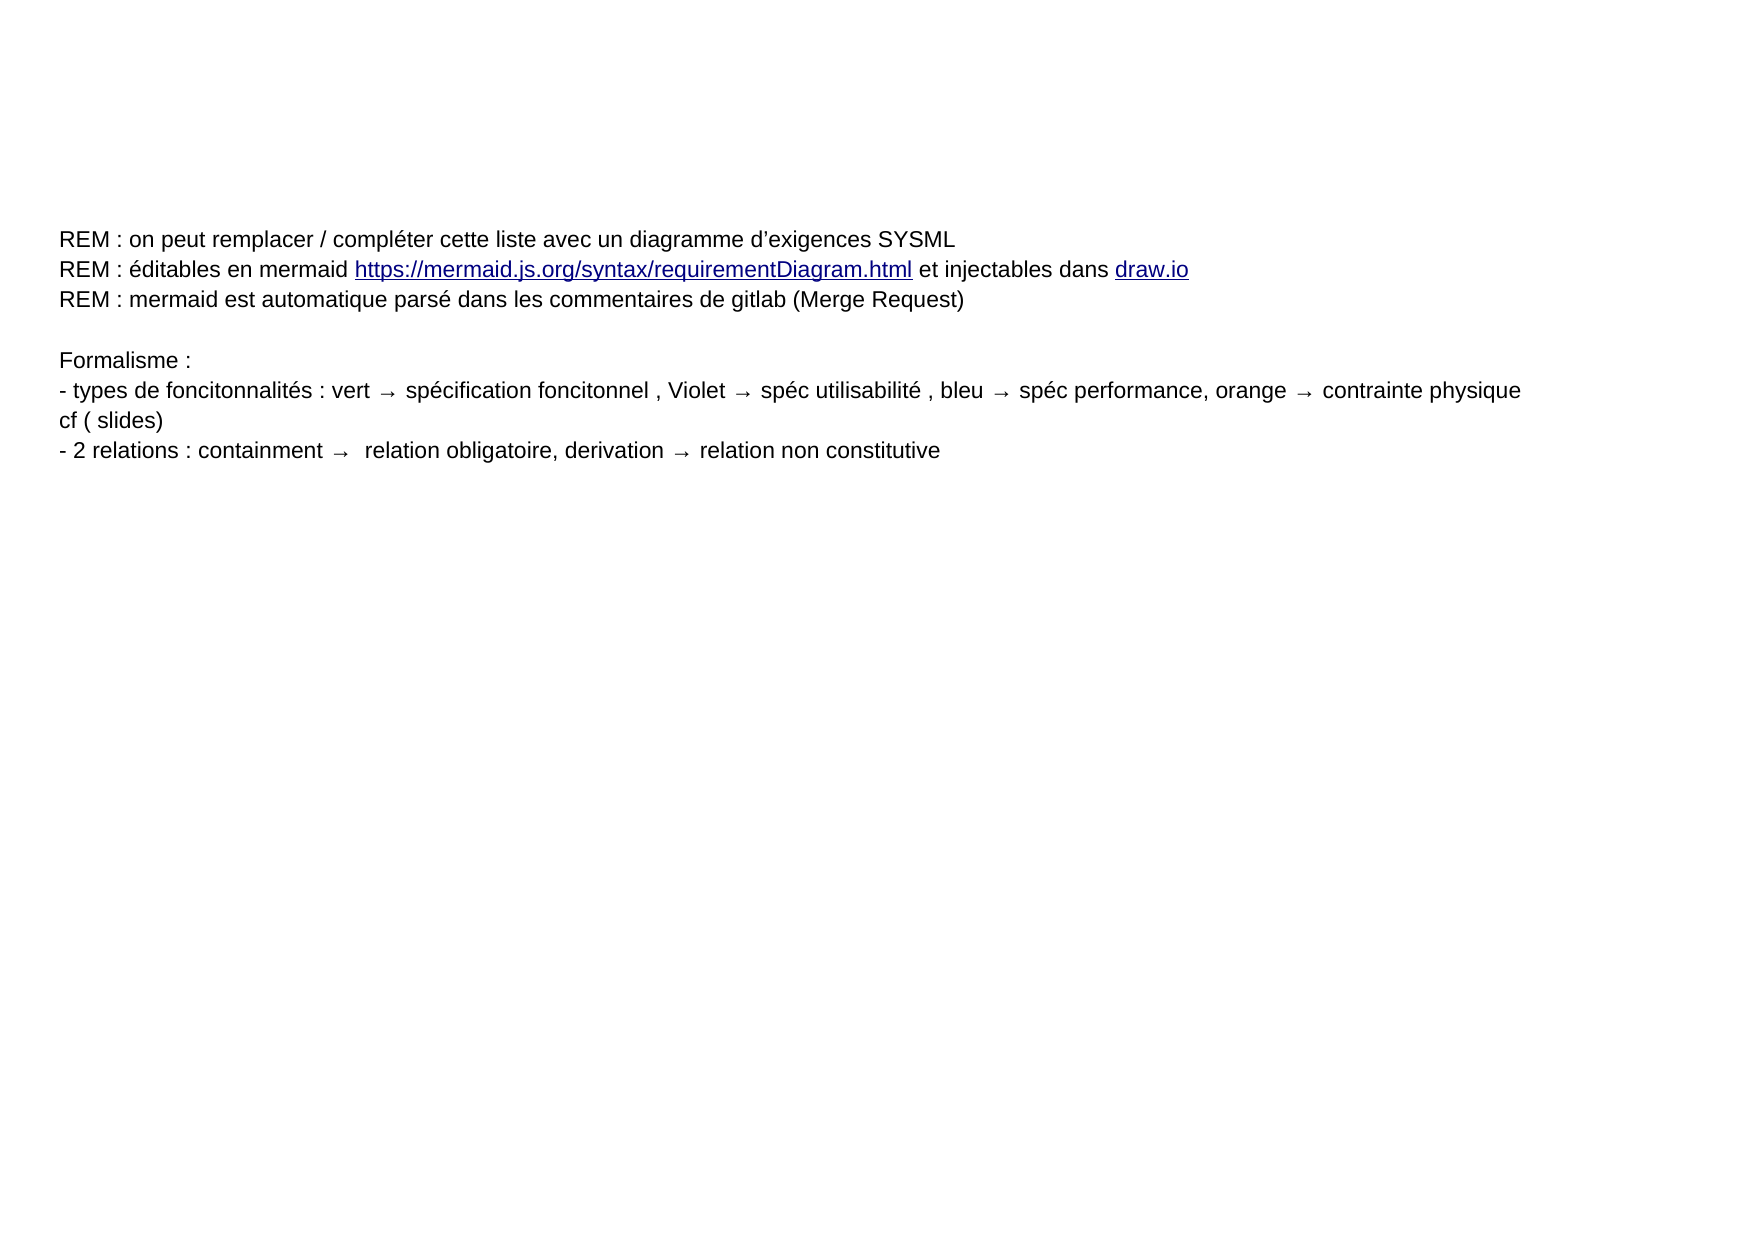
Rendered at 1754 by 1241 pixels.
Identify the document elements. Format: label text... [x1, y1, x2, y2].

text REM : on peut remplacer / compléter cette liste avec un diagramme d’exigences SYSML [59, 226, 1695, 252]
text cf ( slides) [59, 407, 1695, 434]
text REM : mermaid est automatique parsé dans les commentaires de gitlab (Merge Request) [59, 286, 1695, 313]
text - types de foncitonnalités : vert → spécification foncitonnel , Violet → spéc utilisabilité , bleu → spéc performance, orange → contrainte physique [59, 377, 1695, 403]
text REM : éditables en mermaid https://mermaid.js.org/syntax/requirementDiagram.html et injectables dans draw.io [59, 256, 1695, 283]
text - 2 relations : containment → relation obligatoire, derivation → relation non constitutive [59, 437, 1695, 464]
text Formalisme : [59, 347, 1695, 373]
